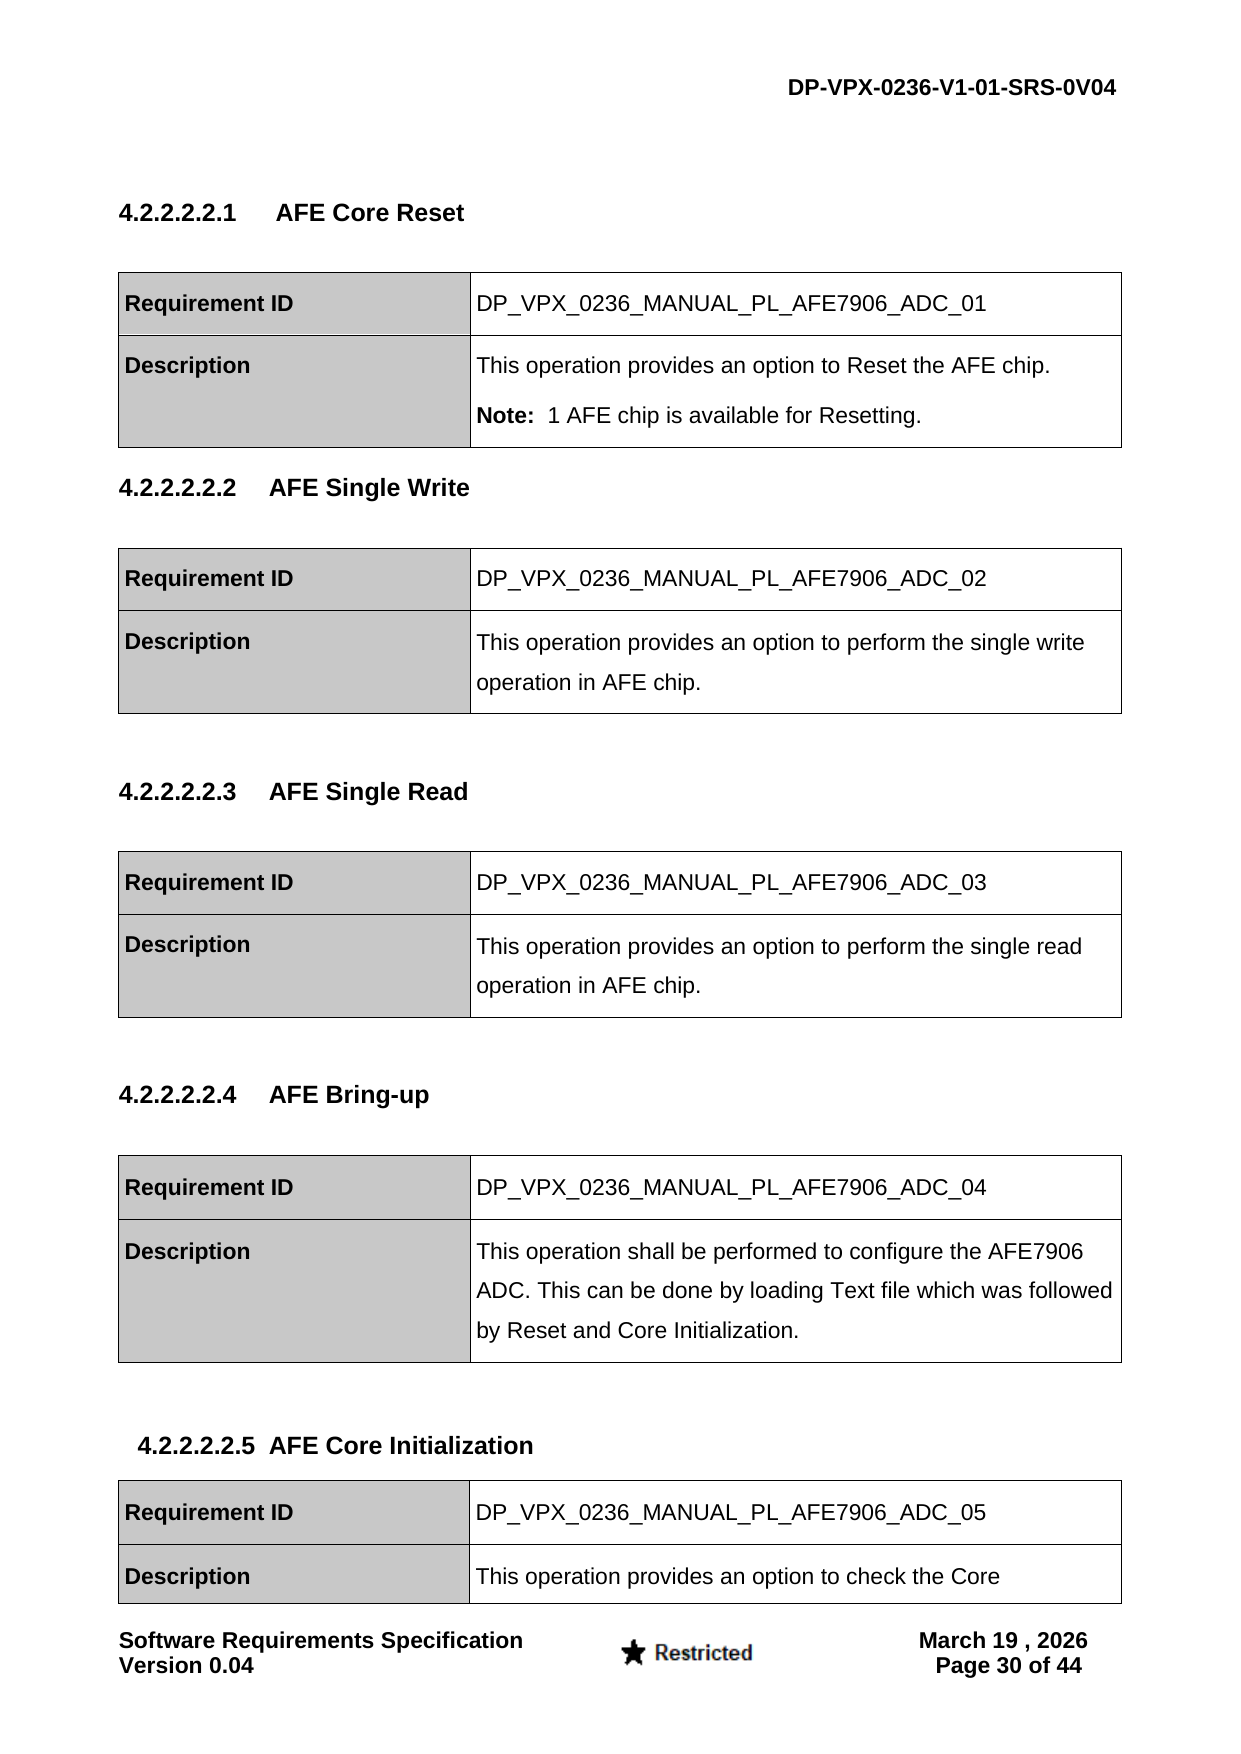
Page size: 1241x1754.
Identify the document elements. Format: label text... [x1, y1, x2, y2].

table_cell Description [119, 1545, 469, 1603]
table_cell Description [119, 336, 470, 447]
table_cell Description [119, 611, 470, 713]
subtitle AFE Single Read [118, 777, 1122, 806]
table_cell This operation provides an option to perform the single write operation in AFE chip. [471, 611, 1121, 713]
table_header Requirement ID [119, 1156, 470, 1219]
table_header Requirement ID [119, 549, 470, 610]
table_cell This operation provides an option to check the Core [470, 1545, 1121, 1603]
table_header DP_VPX_0236_MANUAL_PL_AFE7906_ADC_03 [471, 852, 1121, 914]
table_header DP_VPX_0236_MANUAL_PL_AFE7906_ADC_02 [471, 549, 1121, 610]
subtitle AFE Core Reset [118, 198, 1122, 226]
table_cell Description [119, 915, 470, 1017]
subtitle AFE Bring-up [118, 1081, 1122, 1109]
table_cell This operation provides an option to Reset the AFE chip. Note: 1 AFE chip is available for Resetting. [471, 336, 1121, 447]
table_header Requirement ID [119, 852, 470, 914]
table_header DP_VPX_0236_MANUAL_PL_AFE7906_ADC_04 [471, 1156, 1121, 1219]
table_header Requirement ID [119, 1481, 469, 1544]
table_header DP_VPX_0236_MANUAL_PL_AFE7906_ADC_05 [470, 1481, 1121, 1544]
subtitle AFE Core Initialization [137, 1431, 1122, 1459]
table_cell Description [119, 1220, 470, 1362]
table_header DP_VPX_0236_MANUAL_PL_AFE7906_ADC_01 [471, 273, 1121, 334]
picture [611, 1630, 766, 1675]
table_cell This operation provides an option to perform the single read operation in AFE chip. [471, 915, 1121, 1017]
subtitle AFE Single Write [118, 473, 1122, 502]
table_header Requirement ID [119, 273, 470, 334]
table_cell This operation shall be performed to configure the AFE7906 ADC. This can be done by loading Text file which was followed by Reset and Core Initialization. [471, 1220, 1121, 1362]
